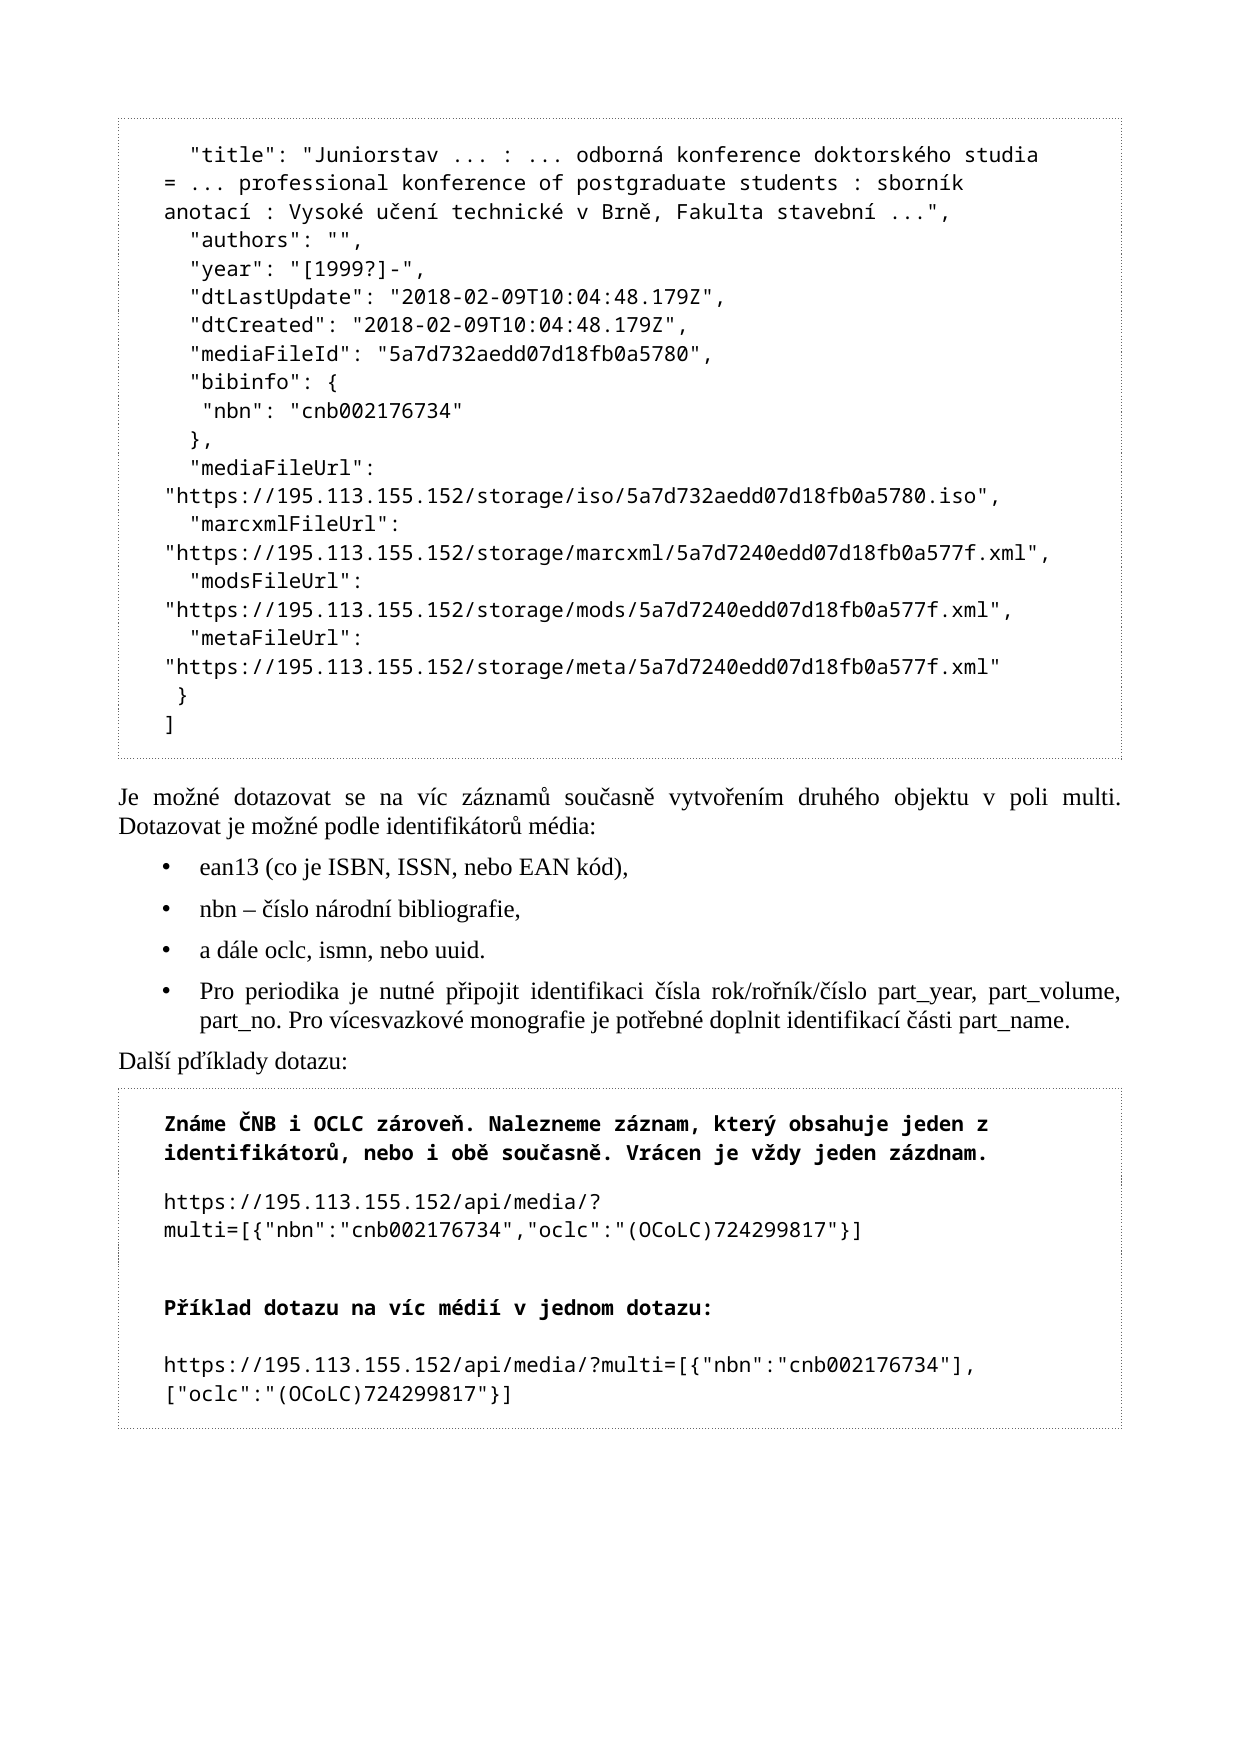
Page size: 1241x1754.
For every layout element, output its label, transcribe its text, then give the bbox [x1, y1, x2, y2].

text Příklad dotazu na víc médií v jednom dotazu: https://195.113.155.152/api/media/?multi=[{"nbn":"cnb002176734"],["oclc":"(OCoLC)724299817"}] [118, 1243, 1122, 1429]
list ean13 (co je ISBN, ISSN, nebo EAN kód), [162, 852, 1122, 881]
text "modsFileUrl": "https://195.113.155.152/storage/mods/5a7d7240edd07d18fb0a577f.xml", [118, 545, 1122, 602]
text ] [118, 687, 1122, 759]
text } [854, 664, 860, 673]
text https://195.113.155.152/api/media/?multi=[{"nbn":"cnb002176734","oclc":"(OCoLC)724299817"}] [118, 1165, 1122, 1243]
text }, [229, 408, 235, 417]
list Pro periodika je nutné připojit identifikaci čísla rok/rořník/číslo part_year, part_volume, part_no. Pro vícesvazkové monografie je potřebné doplnit identifikací části part_name. [162, 976, 1122, 1034]
text "bibinfo": { [118, 346, 1122, 374]
text } [118, 658, 1122, 687]
text "marcxmlFileUrl": "https://195.113.155.152/storage/marcxml/5a7d7240edd07d18fb0a577f.xml", [118, 488, 1122, 545]
text Je možné dotazovat se na víc záznamů současně vytvořením druhého objektu v poli multi. Dotazovat je možné podle identifikátorů média: [118, 782, 1122, 840]
text "year": "[1999?]-", [118, 232, 1122, 260]
text "mediaFileUrl": "https://195.113.155.152/storage/iso/5a7d732aedd07d18fb0a5780.iso", [118, 431, 1122, 488]
text }, [329, 408, 335, 417]
text "dtLastUpdate": "2018-02-09T10:04:48.179Z", [118, 260, 1122, 289]
text "dtCreated": "2018-02-09T10:04:48.179Z", [118, 289, 1122, 317]
text "authors": "", [118, 203, 1122, 232]
text Známe ČNB i OCLC zároveň. Nalezneme záznam, který obsahuje jeden z identifikátorů, nebo i obě současně. Vrácen je vždy jeden zázdnam. [118, 1087, 1122, 1165]
list nbn – číslo národní bibliografie, [162, 894, 1122, 922]
text }, [118, 402, 1122, 431]
text "mediaFileId": "5a7d732aedd07d18fb0a5780", [118, 317, 1122, 346]
text "title": "Juniorstav ... : ... odborná konference doktorského studia = ... professional konference of postgraduate students : sborník anotací : Vysoké učení technické v Brně, Fakulta stavební ...", [118, 118, 1122, 203]
list a dále oclc, ismn, nebo uuid. [162, 935, 1122, 964]
text "metaFileUrl": "https://195.113.155.152/storage/meta/5a7d7240edd07d18fb0a577f.xml" [118, 602, 1122, 658]
text Další pďíklady dotazu: [118, 1046, 1122, 1075]
text "nbn": "cnb002176734" [118, 374, 1122, 402]
